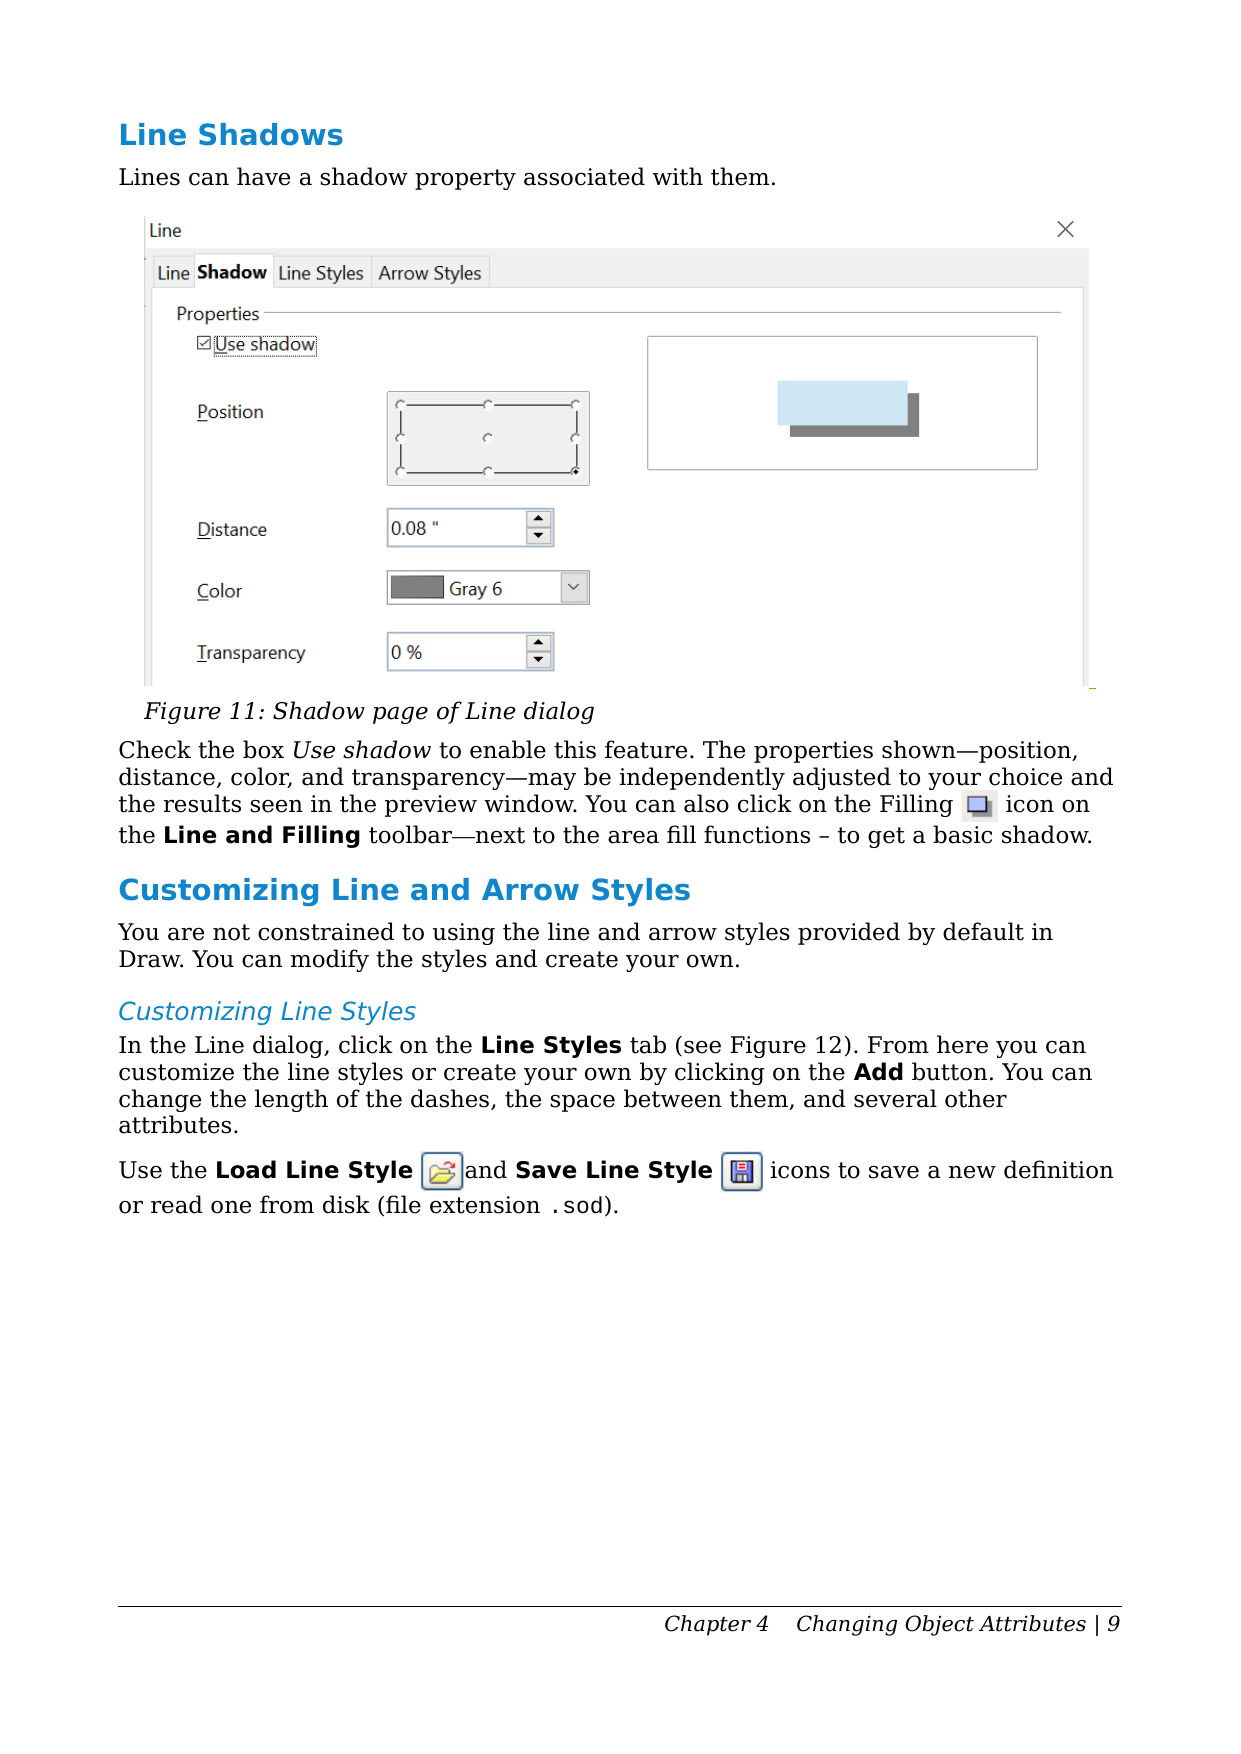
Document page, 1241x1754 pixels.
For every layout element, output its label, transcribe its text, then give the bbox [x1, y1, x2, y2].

picture [420, 1151, 465, 1192]
text Check the box Use shadow to enable this feature. The properties shown—position, distance, color, and transparency—may be independently adjusted to your choice and the results seen in the preview window. You can also click on the Filling icon on the Line and Filling toolbar—next to the area fill functions – to get a basic shadow. [118, 737, 1122, 849]
picture [720, 1151, 763, 1193]
picture [144, 216, 1089, 686]
text Lines can have a shadow property associated with them. [118, 164, 1122, 191]
text Figure 11: Shadow page of Line dialog [144, 698, 1096, 724]
picture [961, 790, 998, 822]
subtitle Customizing Line Styles [118, 997, 1122, 1026]
text Use the Load Line Style and Save Line Style icons to save a new definition or read one from disk (file extension .sod). [118, 1152, 1122, 1220]
text In the Line dialog, click on the Line Styles tab (see Figure 12). From here you can customize the line styles or create your own by clicking on the Add button. You can change the length of the dashes, the space between them, and several other attributes. [118, 1033, 1122, 1139]
subtitle Customizing Line and Arrow Styles [118, 873, 1122, 907]
text You are not constrained to using the line and arrow styles provided by default in Draw. You can modify the styles and create your own. [118, 919, 1122, 973]
subtitle Line Shadows [118, 118, 1122, 152]
